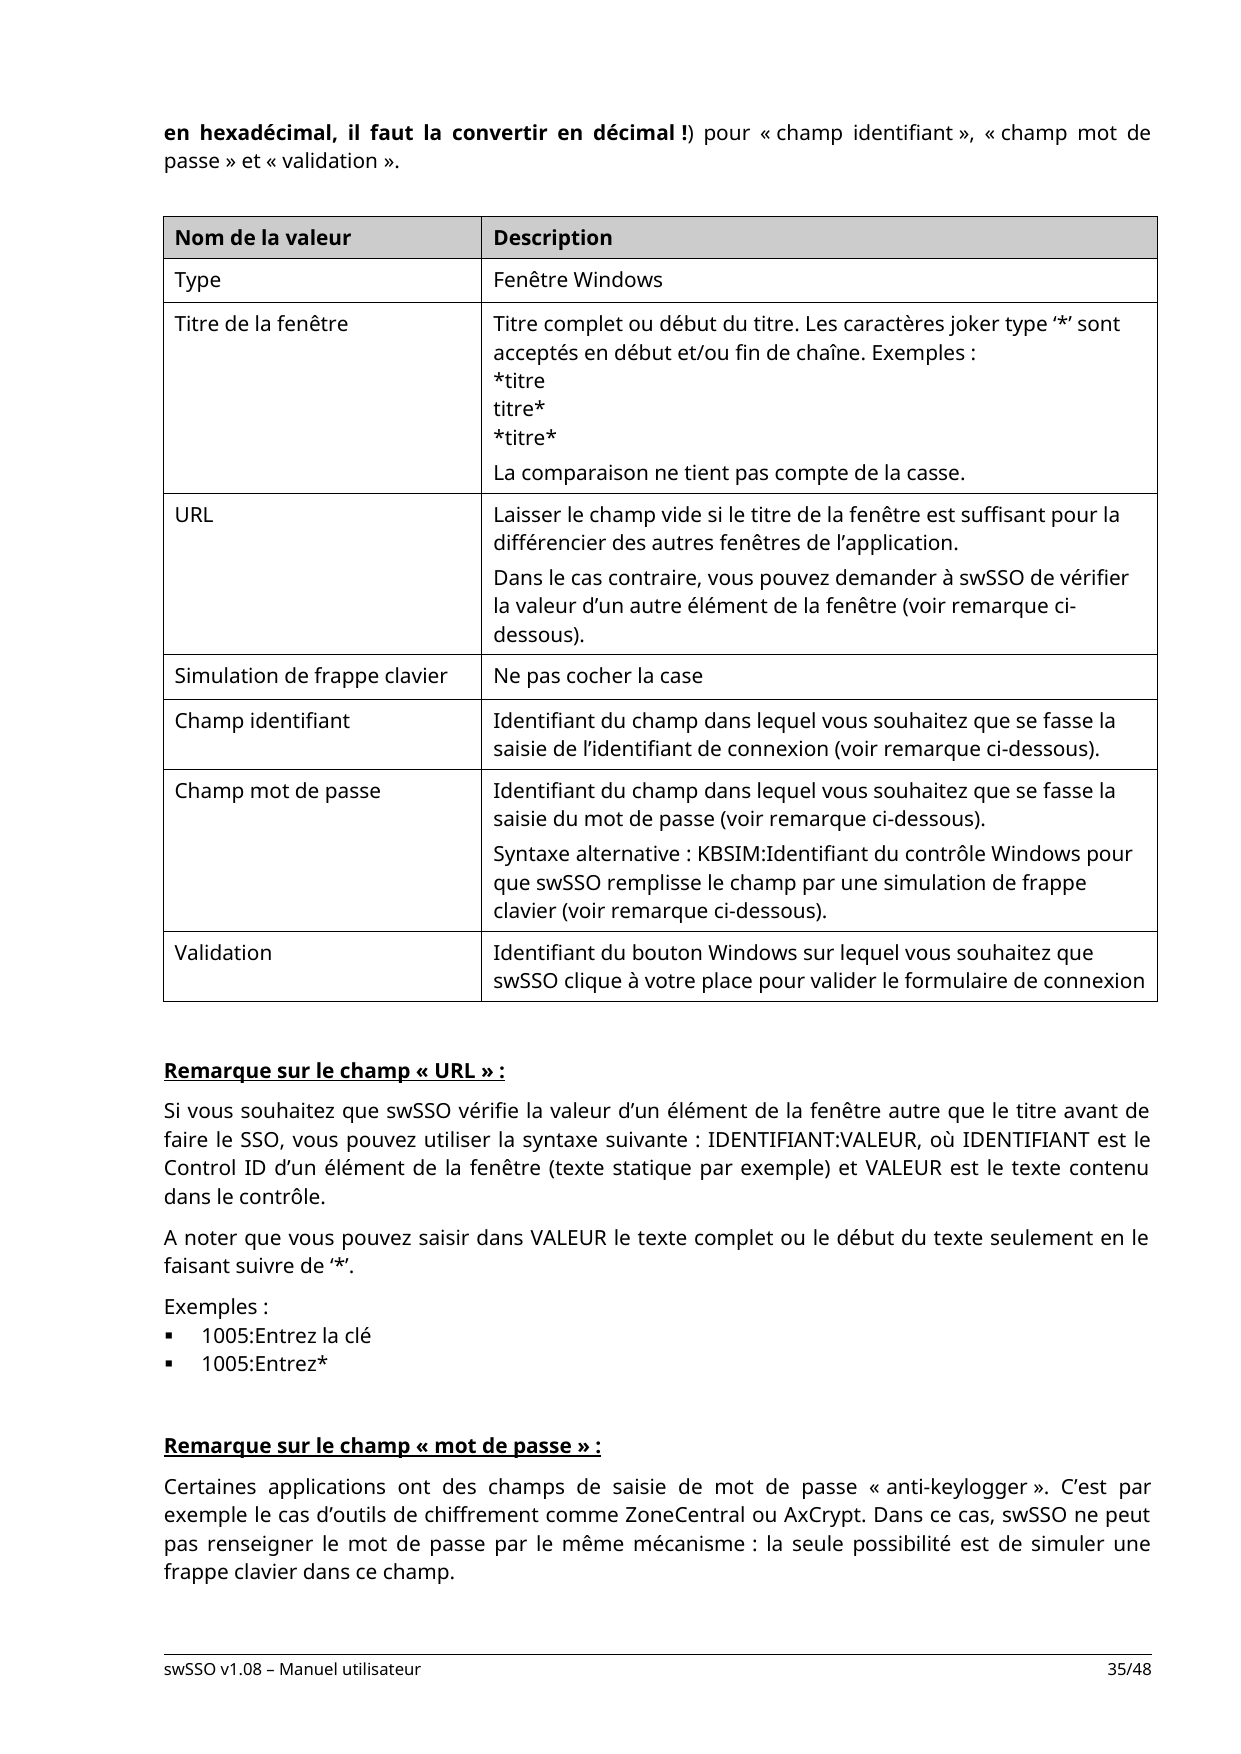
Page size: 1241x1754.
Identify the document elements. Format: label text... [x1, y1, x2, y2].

table_cell Champ mot de passe [164, 770, 481, 931]
text A noter que vous pouvez saisir dans VALEUR le texte complet ou le début du texte seulement en le faisant suivre de ‘*’. [164, 1223, 1152, 1280]
table_cell Identifiant du champ dans lequel vous souhaitez que se fasse la saisie du mot de passe (voir remarque ci-dessous). Syntaxe alternative : KBSIM:Identifiant du contrôle Windows pour que swSSO remplisse le champ par une simulation de frappe clavier (voir remarque ci-dessous). [482, 770, 1157, 931]
table_cell URL [164, 494, 481, 654]
text Exemples : [164, 1292, 1152, 1321]
table_cell Simulation de frappe clavier [164, 655, 481, 698]
table_cell Champ identifiant [164, 700, 481, 769]
table_cell Titre complet ou début du titre. Les caractères joker type ‘*’ sont acceptés en début et/ou fin de chaîne. Exemples : *titre titre* *titre* La comparaison ne tient pas compte de la casse. [482, 303, 1157, 492]
table_cell Type [164, 259, 481, 302]
text Remarque sur le champ « URL » : [164, 1056, 1152, 1084]
table_header Description [482, 217, 1157, 258]
table_header Nom de la valeur [164, 217, 481, 258]
table_cell Identifiant du bouton Windows sur lequel vous souhaitez que swSSO clique à votre place pour valider le formulaire de connexion [482, 932, 1157, 1001]
table_cell Identifiant du champ dans lequel vous souhaitez que se fasse la saisie de l’identifiant de connexion (voir remarque ci-dessous). [482, 700, 1157, 769]
list 1005:Entrez* [164, 1349, 1152, 1378]
table_cell Fenêtre Windows [482, 259, 1157, 302]
text en hexadécimal, il faut la convertir en décimal !) pour « champ identifiant », « champ mot de passe » et « validation ». [164, 118, 1152, 175]
list 1005:Entrez la clé [164, 1321, 1152, 1349]
table_cell Laisser le champ vide si le titre de la fenêtre est suffisant pour la différencier des autres fenêtres de l’application. Dans le cas contraire, vous pouvez demander à swSSO de vérifier la valeur d’un autre élément de la fenêtre (voir remarque ci-dessous). [482, 494, 1157, 654]
text Certaines applications ont des champs de saisie de mot de passe « anti-keylogger ». C’est par exemple le cas d’outils de chiffrement comme ZoneCentral ou AxCrypt. Dans ce cas, swSSO ne peut pas renseigner le mot de passe par le même mécanisme : la seule possibilité est de simuler une frappe clavier dans ce champ. [164, 1472, 1152, 1586]
text Remarque sur le champ « mot de passe » : [164, 1431, 1152, 1459]
text Si vous souhaitez que swSSO vérifie la valeur d’un élément de la fenêtre autre que le titre avant de faire le SSO, vous pouvez utiliser la syntaxe suivante : IDENTIFIANT:VALEUR, où IDENTIFIANT est le Control ID d’un élément de la fenêtre (texte statique par exemple) et VALEUR est le texte contenu dans le contrôle. [164, 1097, 1152, 1210]
table_cell Validation [164, 932, 481, 1001]
table_cell Ne pas cocher la case [482, 655, 1157, 698]
table_cell Titre de la fenêtre [164, 303, 481, 492]
